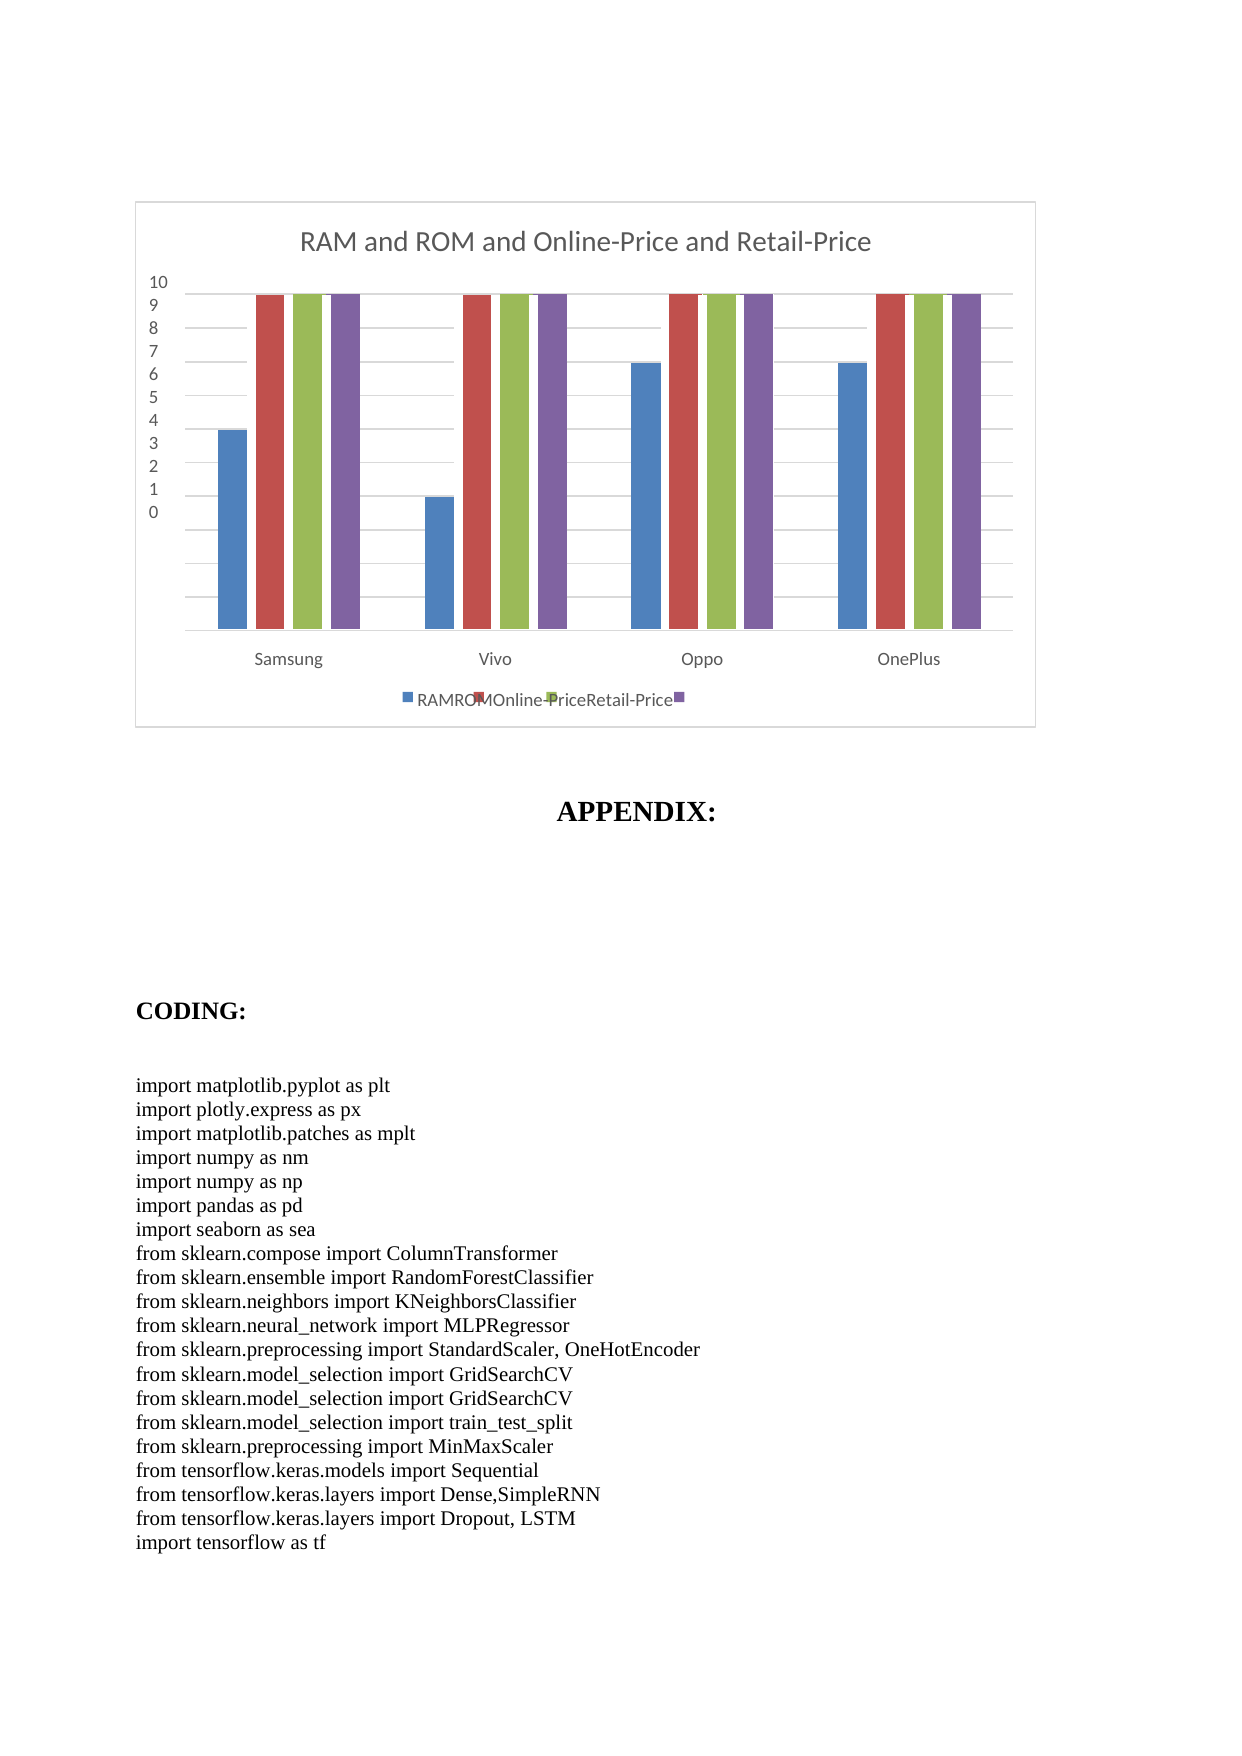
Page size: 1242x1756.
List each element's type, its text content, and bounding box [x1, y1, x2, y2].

table_cell [425, 497, 454, 629]
table_cell [981, 598, 1013, 629]
table_header [744, 294, 773, 629]
table_header [876, 294, 909, 629]
text CODING: [136, 996, 1150, 1025]
table_cell [774, 497, 838, 529]
table_header [538, 294, 567, 629]
table_cell [981, 497, 1013, 529]
table_cell [360, 598, 424, 629]
table_cell [981, 531, 1013, 562]
table_cell [567, 497, 631, 529]
table_cell [981, 430, 1013, 462]
table_header [293, 294, 326, 629]
table_header [981, 295, 1013, 327]
table_cell [774, 463, 838, 495]
table_header [500, 294, 533, 629]
table_cell [185, 430, 218, 462]
table_header [463, 295, 491, 629]
table_cell [567, 363, 631, 394]
table_cell [185, 463, 218, 495]
text import matplotlib.pyplot as plt import plotly.express as px import matplotlib.patches as mplt import numpy as nm [136, 1073, 417, 1169]
table_cell [360, 329, 454, 361]
table_cell [185, 564, 218, 596]
table_cell [360, 363, 454, 394]
table_header [256, 295, 284, 629]
table_header [360, 295, 454, 327]
table_cell [567, 329, 661, 361]
table_cell [774, 396, 838, 428]
table_header [185, 295, 247, 327]
text from sklearn.model_selection import GridSearchCV from sklearn.model_selection import train_test_split from sklearn.preprocessing import MinMaxScaler from tensorflow.keras.models import Sequential [136, 1386, 575, 1482]
table_cell [567, 396, 631, 428]
table_cell [185, 329, 247, 361]
table_cell [981, 329, 1013, 361]
table_header [669, 294, 702, 629]
table_cell [360, 564, 424, 596]
table_cell [360, 497, 424, 529]
table_cell [185, 497, 218, 529]
table_cell [774, 531, 838, 562]
table_cell [774, 564, 838, 596]
table_cell [981, 463, 1013, 495]
table_cell [185, 396, 247, 428]
table_header [952, 294, 981, 629]
text from tensorflow.keras.layers import Dense,SimpleRNN from tensorflow.keras.layers import Dropout, LSTM import tensorflow as tf [136, 1482, 603, 1554]
table_cell [567, 564, 631, 596]
table_cell [185, 598, 218, 629]
table_cell [185, 363, 247, 394]
table_cell [838, 363, 867, 629]
text from sklearn.preprocessing import StandardScaler, OneHotEncoder from sklearn.model_selection import GridSearchCV [136, 1337, 702, 1386]
table_cell [218, 430, 247, 629]
table_cell [981, 396, 1013, 428]
table_header [567, 295, 661, 327]
table_cell [185, 531, 218, 562]
table_cell [360, 531, 424, 562]
table_cell [360, 463, 454, 495]
table_cell [774, 329, 867, 361]
table_cell [567, 430, 631, 462]
text from sklearn.compose import ColumnTransformer from sklearn.ensemble import RandomForestClassifier from sklearn.neighbors import KNeighborsClassifier from sklearn.neural_network import MLPRegressor [136, 1241, 596, 1337]
table_header [774, 295, 867, 327]
table_cell [774, 363, 838, 394]
table_header [707, 294, 740, 629]
subtitle APPENDIX: [261, 794, 1012, 828]
table_cell [981, 363, 1013, 394]
table_cell [360, 430, 454, 462]
table_cell [631, 363, 661, 629]
table_cell [774, 598, 838, 629]
table_cell [567, 463, 631, 495]
table_cell [567, 598, 631, 629]
table_cell [981, 564, 1013, 596]
table_header [914, 294, 947, 629]
table_cell [774, 430, 838, 462]
table_header [331, 294, 360, 629]
text import numpy as np import pandas as pd import seaborn as sea [136, 1169, 354, 1241]
table_cell [360, 396, 454, 428]
table_cell [567, 531, 631, 562]
